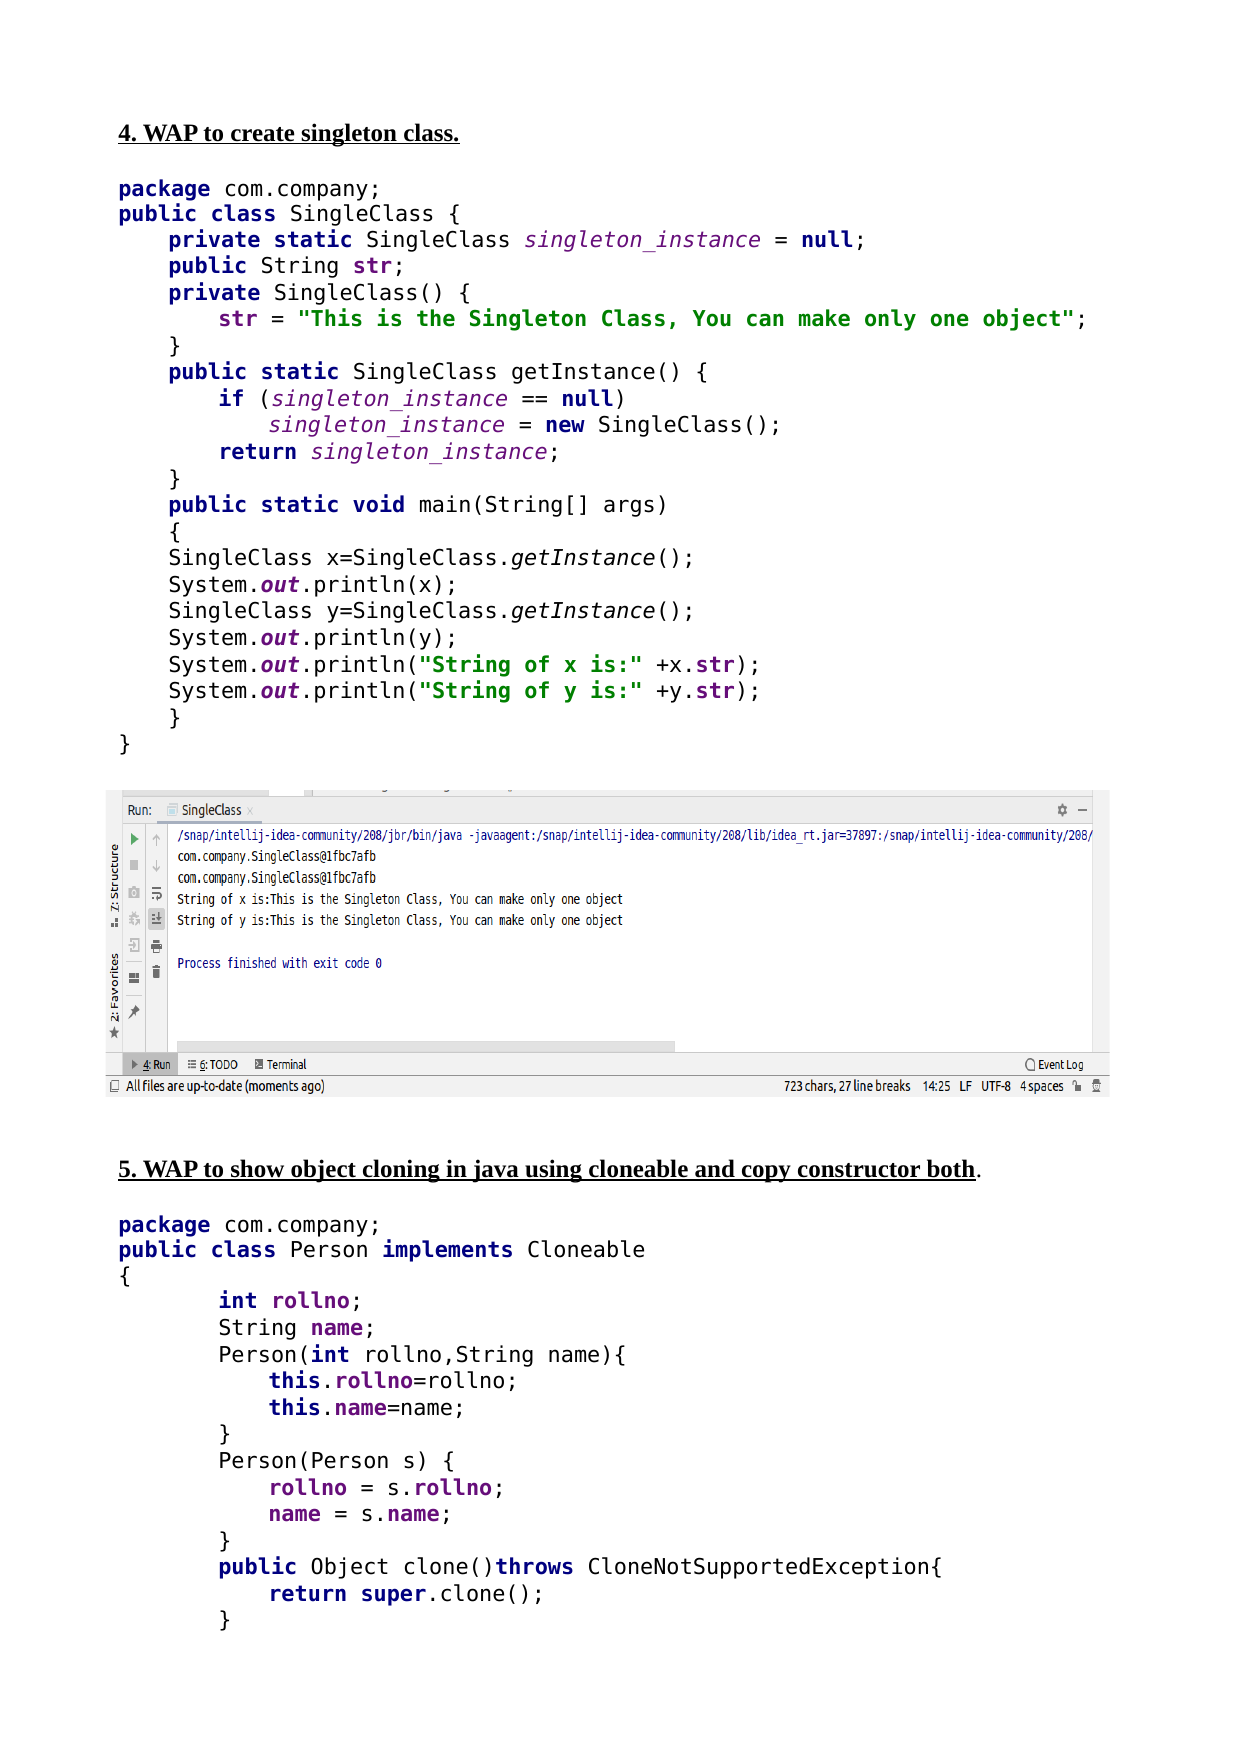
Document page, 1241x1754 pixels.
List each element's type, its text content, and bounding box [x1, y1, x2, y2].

text Person(Person s) { [118, 1448, 1122, 1474]
text public static SingleClass getInstance() { [118, 359, 1122, 386]
text System.out.println(y); [118, 625, 1122, 652]
text name = s.name; [118, 1501, 1122, 1528]
text Person(int rollno,String name){ [118, 1342, 1122, 1368]
text public class Person implements Cloneable [118, 1238, 1122, 1263]
picture [105, 790, 1110, 1097]
text } [118, 1528, 1122, 1554]
text } [118, 731, 1122, 757]
text System.out.println("String of y is:" +y.str); [118, 678, 1122, 705]
text 4. WAP to create singleton class. [118, 118, 1122, 147]
text SingleClass y=SingleClass.getInstance(); [118, 598, 1122, 625]
text package com.company; [118, 176, 1122, 201]
text { [118, 1263, 1122, 1289]
text } [118, 466, 1122, 492]
text public String str; [118, 253, 1122, 280]
text private static SingleClass singleton_instance = null; [118, 227, 1122, 253]
text System.out.println(x); [118, 572, 1122, 598]
text System.out.println("String of x is:" +x.str); [118, 652, 1122, 678]
text rollno = s.rollno; [118, 1474, 1122, 1501]
text str = "This is the Singleton Class, You can make only one object"; [118, 306, 1122, 333]
text } [118, 1421, 1122, 1448]
text public class SingleClass { [118, 201, 1122, 227]
text this.rollno=rollno; [118, 1368, 1122, 1395]
text private SingleClass() { [118, 280, 1122, 306]
text public static void main(String[] args) [118, 492, 1122, 519]
text if (singleton_instance == null) [118, 386, 1122, 413]
text SingleClass x=SingleClass.getInstance(); [118, 545, 1122, 572]
text singleton_instance = new SingleClass(); [118, 413, 1122, 439]
text 5. WAP to show object cloning in java using cloneable and copy constructor both. [118, 1154, 1122, 1183]
text } [118, 1607, 1122, 1634]
text } [118, 705, 1122, 731]
text int rollno; [118, 1289, 1122, 1315]
text { [118, 519, 1122, 545]
text return singleton_instance; [118, 439, 1122, 466]
text public Object clone()throws CloneNotSupportedException{ [118, 1554, 1122, 1581]
text package com.company; [118, 1212, 1122, 1238]
text } [118, 333, 1122, 359]
text this.name=name; [118, 1395, 1122, 1421]
text return super.clone(); [118, 1581, 1122, 1607]
text String name; [118, 1315, 1122, 1342]
